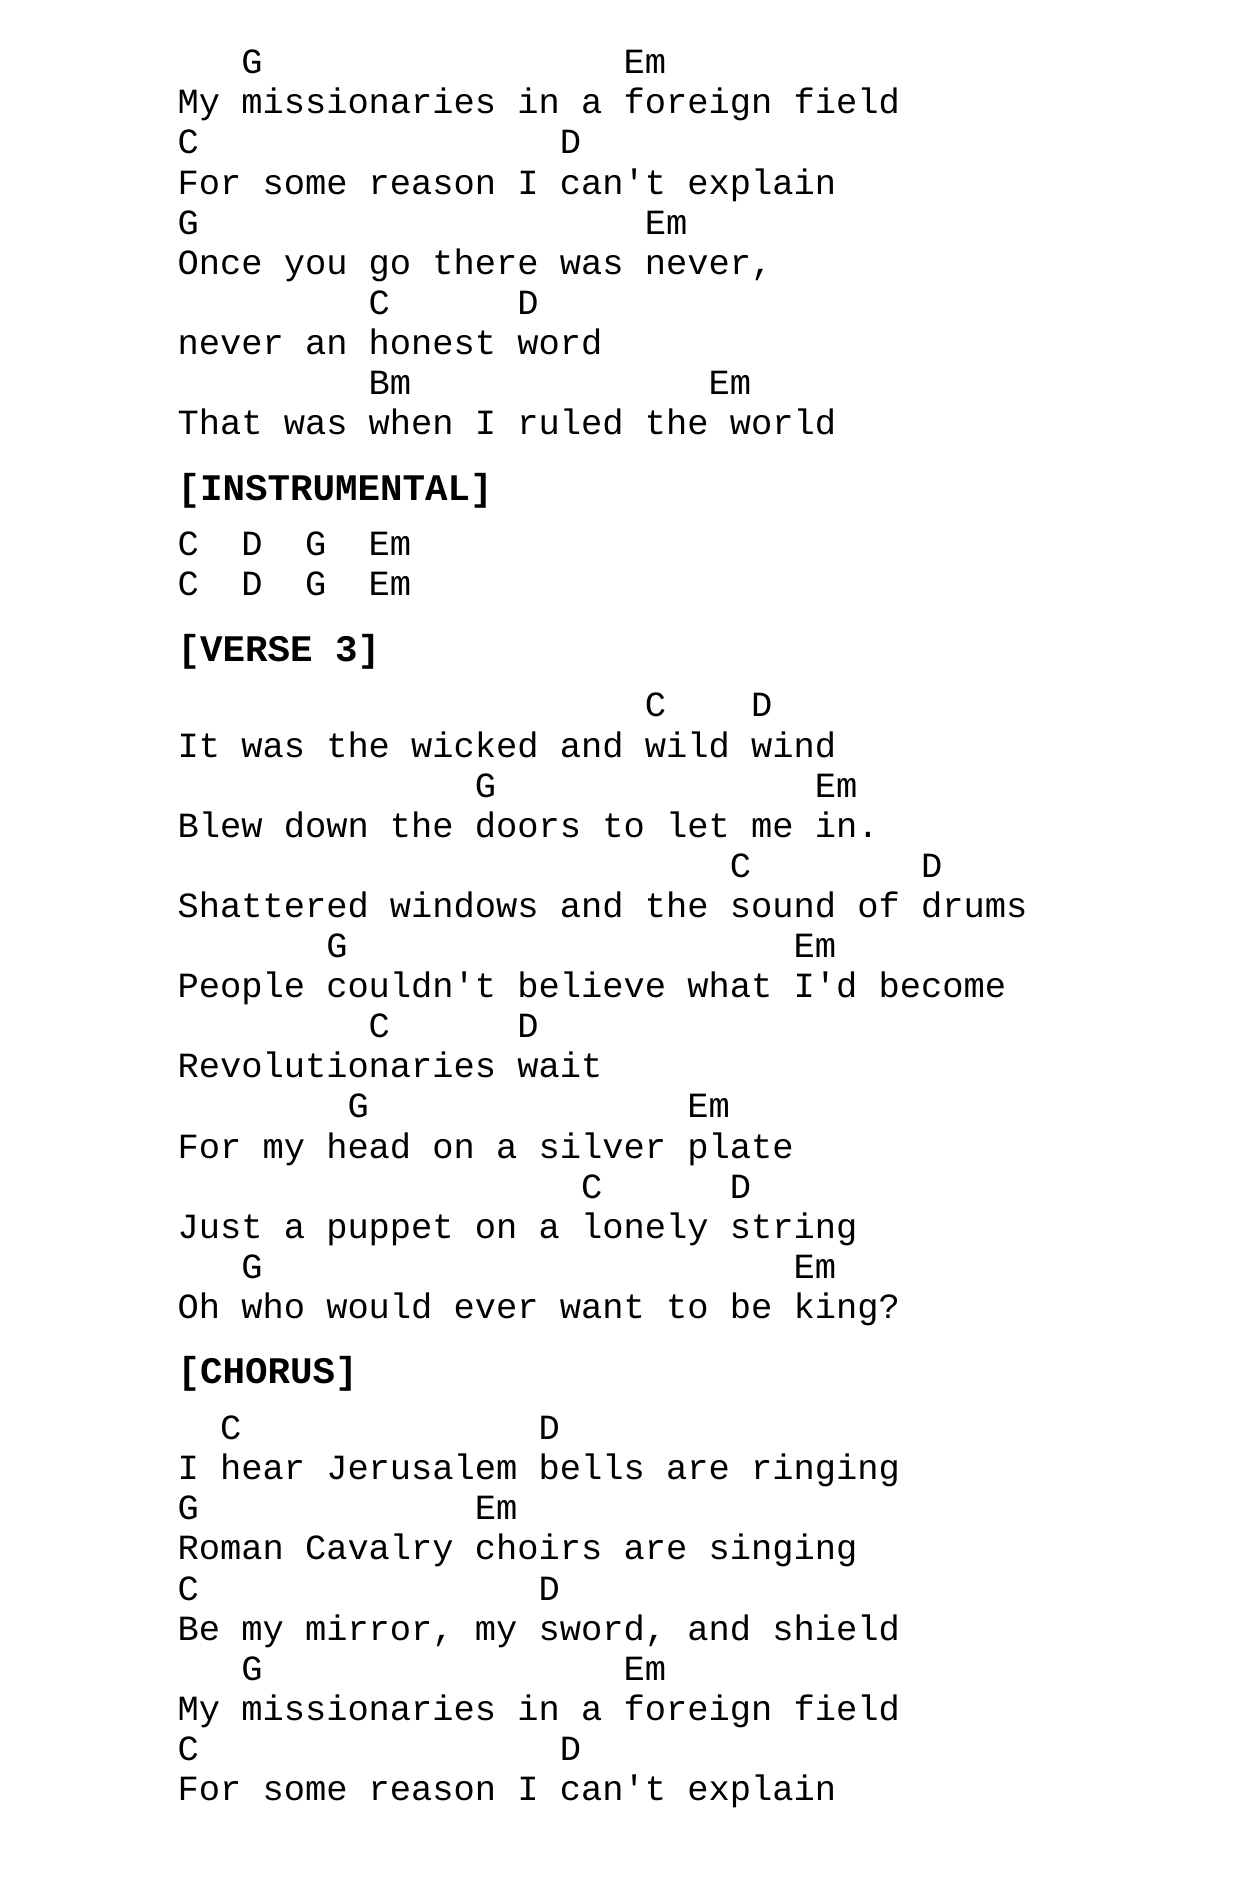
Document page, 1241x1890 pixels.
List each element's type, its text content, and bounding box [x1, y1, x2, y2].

text G Em [177, 768, 1196, 808]
text C D [177, 1410, 1196, 1450]
text My missionaries in a foreign field [177, 1691, 1196, 1731]
text C D [177, 1008, 1196, 1048]
text Roman Cavalry choirs are singing [177, 1530, 1196, 1570]
text Once you go there was never, [177, 245, 1196, 285]
text Just a puppet on a lonely string [177, 1209, 1196, 1249]
text G Em [177, 1088, 1196, 1128]
text I hear Jerusalem bells are ringing [177, 1450, 1196, 1490]
text C D G Em [177, 566, 1196, 606]
subtitle [VERSE 3] [177, 630, 1196, 673]
subtitle [INSTRUMENTAL] [177, 469, 1196, 511]
text C D [177, 1169, 1196, 1209]
subtitle [CHORUS] [177, 1353, 1196, 1395]
text Be my mirror, my sword, and shield [177, 1611, 1196, 1651]
text People couldn't believe what I'd become [177, 968, 1196, 1008]
text It was the wicked and wild wind [177, 727, 1196, 768]
text My missionaries in a foreign field [177, 84, 1196, 124]
text Revolutionaries wait [177, 1048, 1196, 1088]
text C D [177, 687, 1196, 727]
text C D G Em [177, 526, 1196, 566]
text Bm Em [177, 365, 1196, 405]
text C D [177, 1570, 1196, 1611]
text For some reason I can't explain [177, 1771, 1196, 1811]
text C D [177, 848, 1196, 888]
text C D [177, 1731, 1196, 1771]
text For some reason I can't explain [177, 164, 1196, 205]
text C D [177, 124, 1196, 164]
text C D [177, 285, 1196, 325]
text Blew down the doors to let me in. [177, 808, 1196, 848]
text Oh who would ever want to be king? [177, 1289, 1196, 1329]
text never an honest word [177, 325, 1196, 365]
text G Em [177, 44, 1196, 84]
text G Em [177, 1249, 1196, 1289]
text That was when I ruled the world [177, 405, 1196, 445]
text G Em [177, 928, 1196, 968]
text G Em [177, 1651, 1196, 1691]
text G Em [177, 205, 1196, 245]
text Shattered windows and the sound of drums [177, 888, 1196, 928]
text G Em [177, 1490, 1196, 1530]
text For my head on a silver plate [177, 1128, 1196, 1169]
